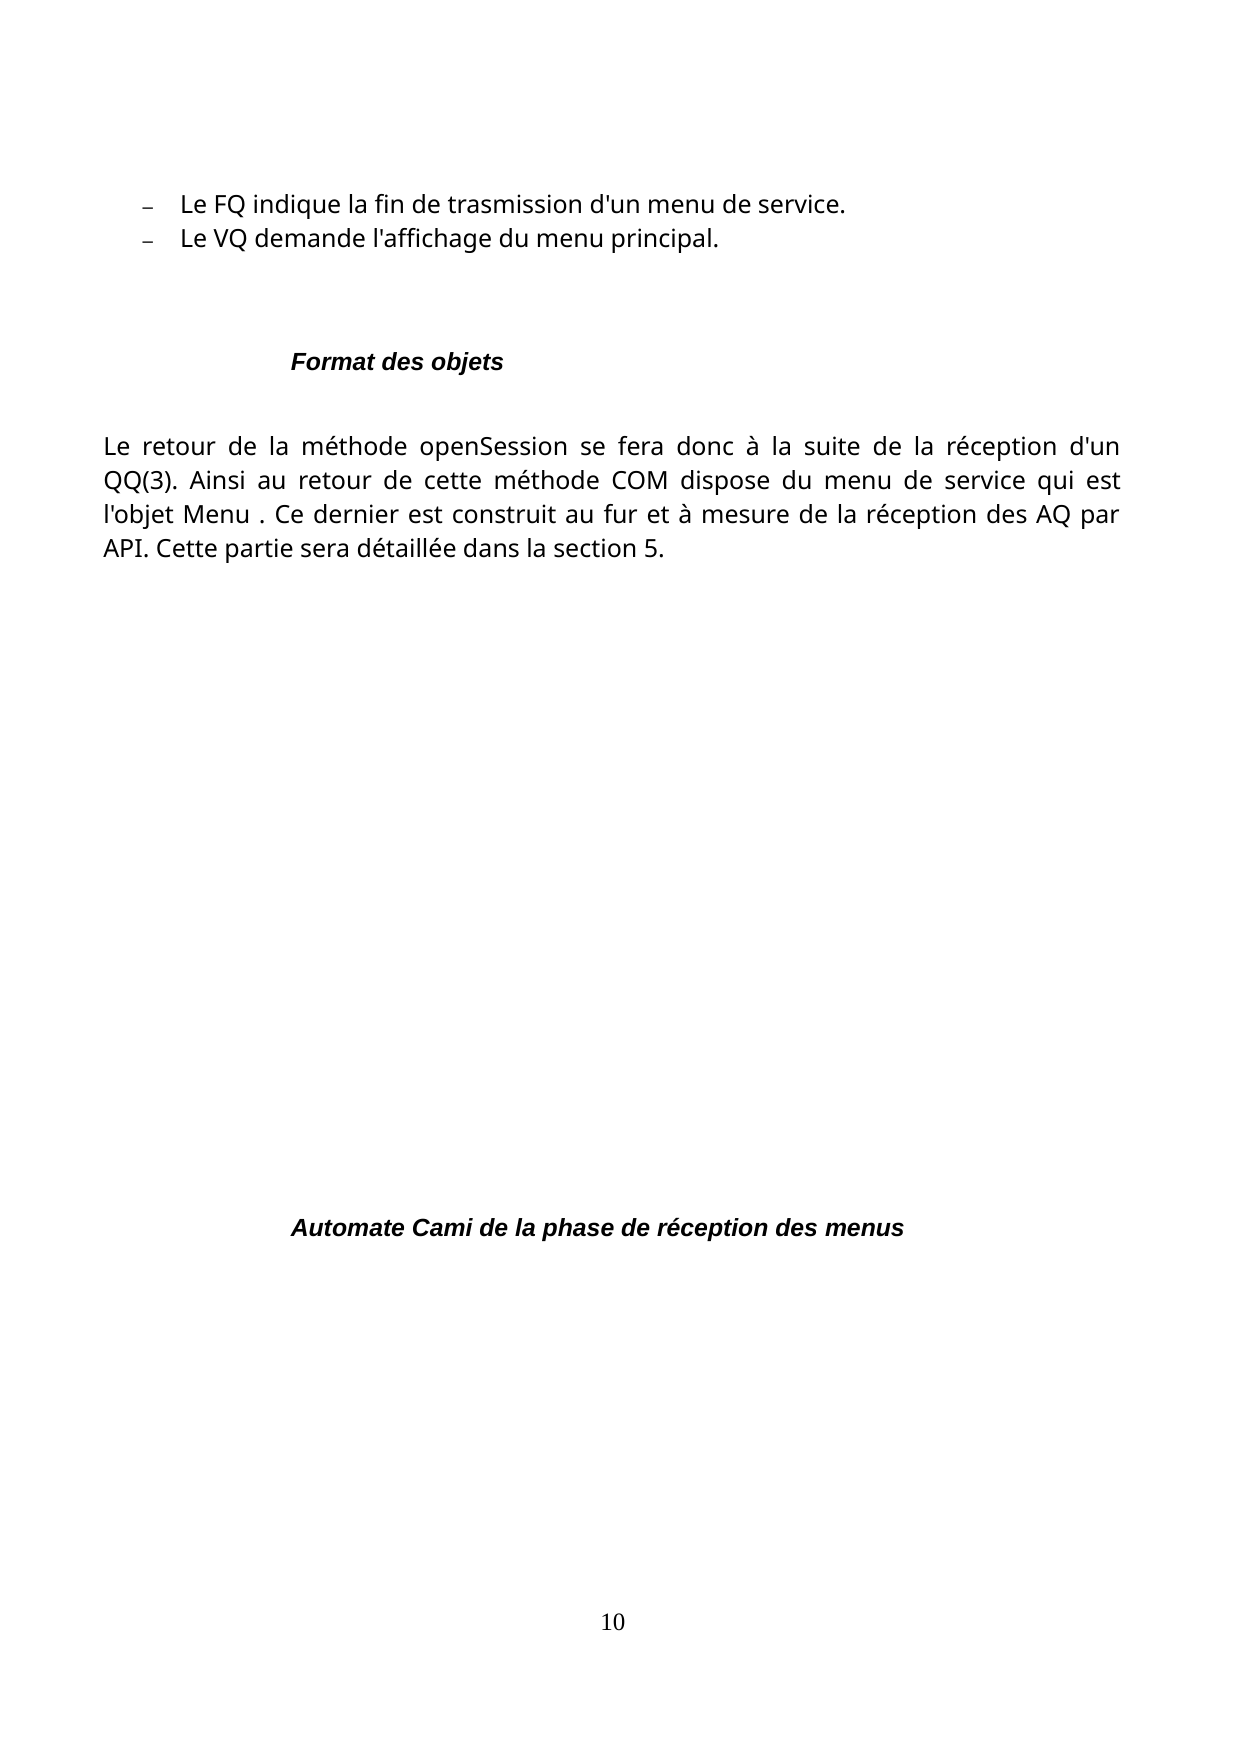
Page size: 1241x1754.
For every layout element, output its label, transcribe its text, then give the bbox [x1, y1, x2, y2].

list Le VQ demande l'affichage du menu principal. [142, 220, 1122, 254]
subtitle Automate Cami de la phase de réception des menus [253, 1213, 1122, 1242]
text Le retour de la méthode openSession se fera donc à la suite de la réception d'un QQ(3). Ainsi au retour de cette méthode COM dispose du menu de service qui est l'objet Menu . Ce dernier est construit au fur et à mesure de la réception des AQ par API. Cette partie sera détaillée dans la section 5. [103, 428, 1122, 564]
subtitle Format des objets [253, 347, 1122, 376]
list Le FQ indique la fin de trasmission d'un menu de service. [142, 186, 1122, 220]
